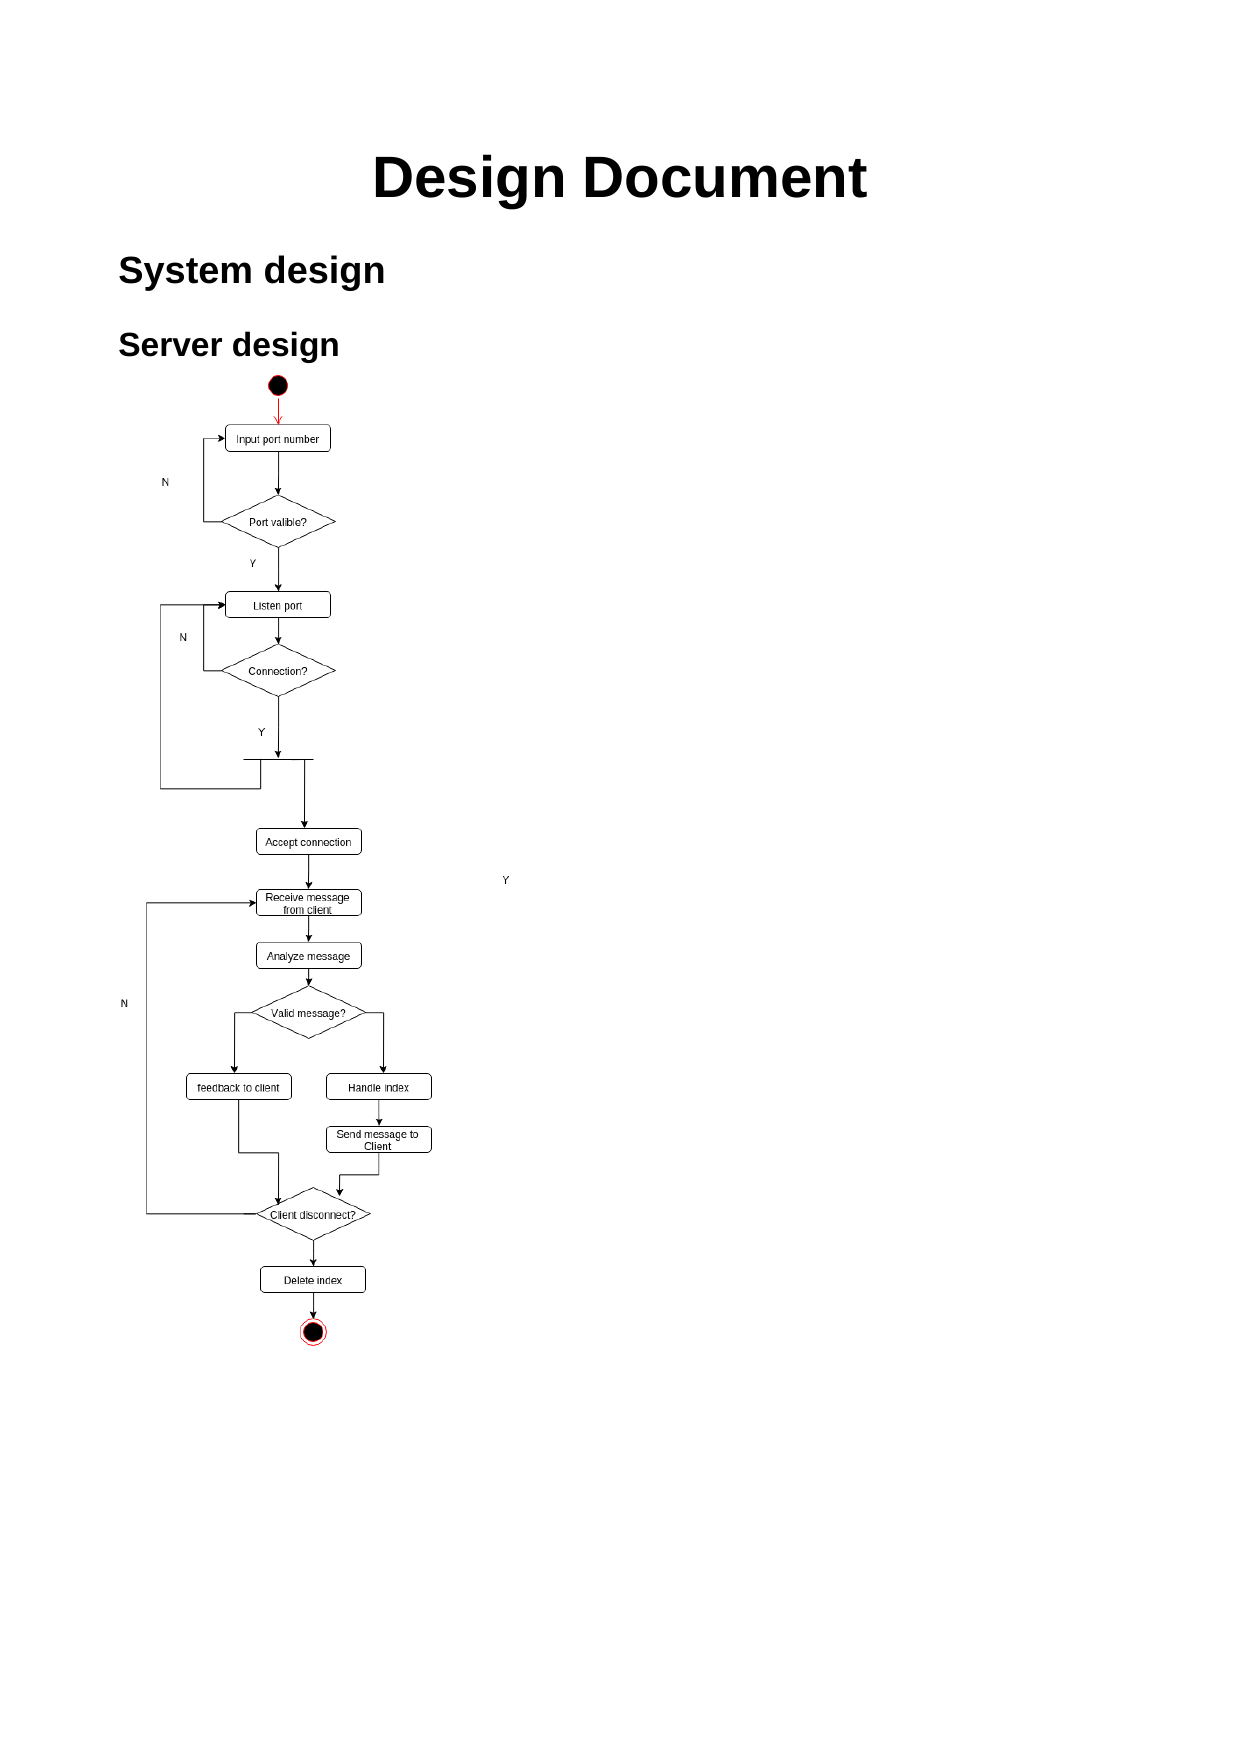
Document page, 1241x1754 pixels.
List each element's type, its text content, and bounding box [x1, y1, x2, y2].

subtitle Server design [118, 325, 1122, 363]
subtitle System design [118, 248, 1122, 291]
picture [118, 375, 519, 1347]
title Design Document [118, 143, 1122, 210]
